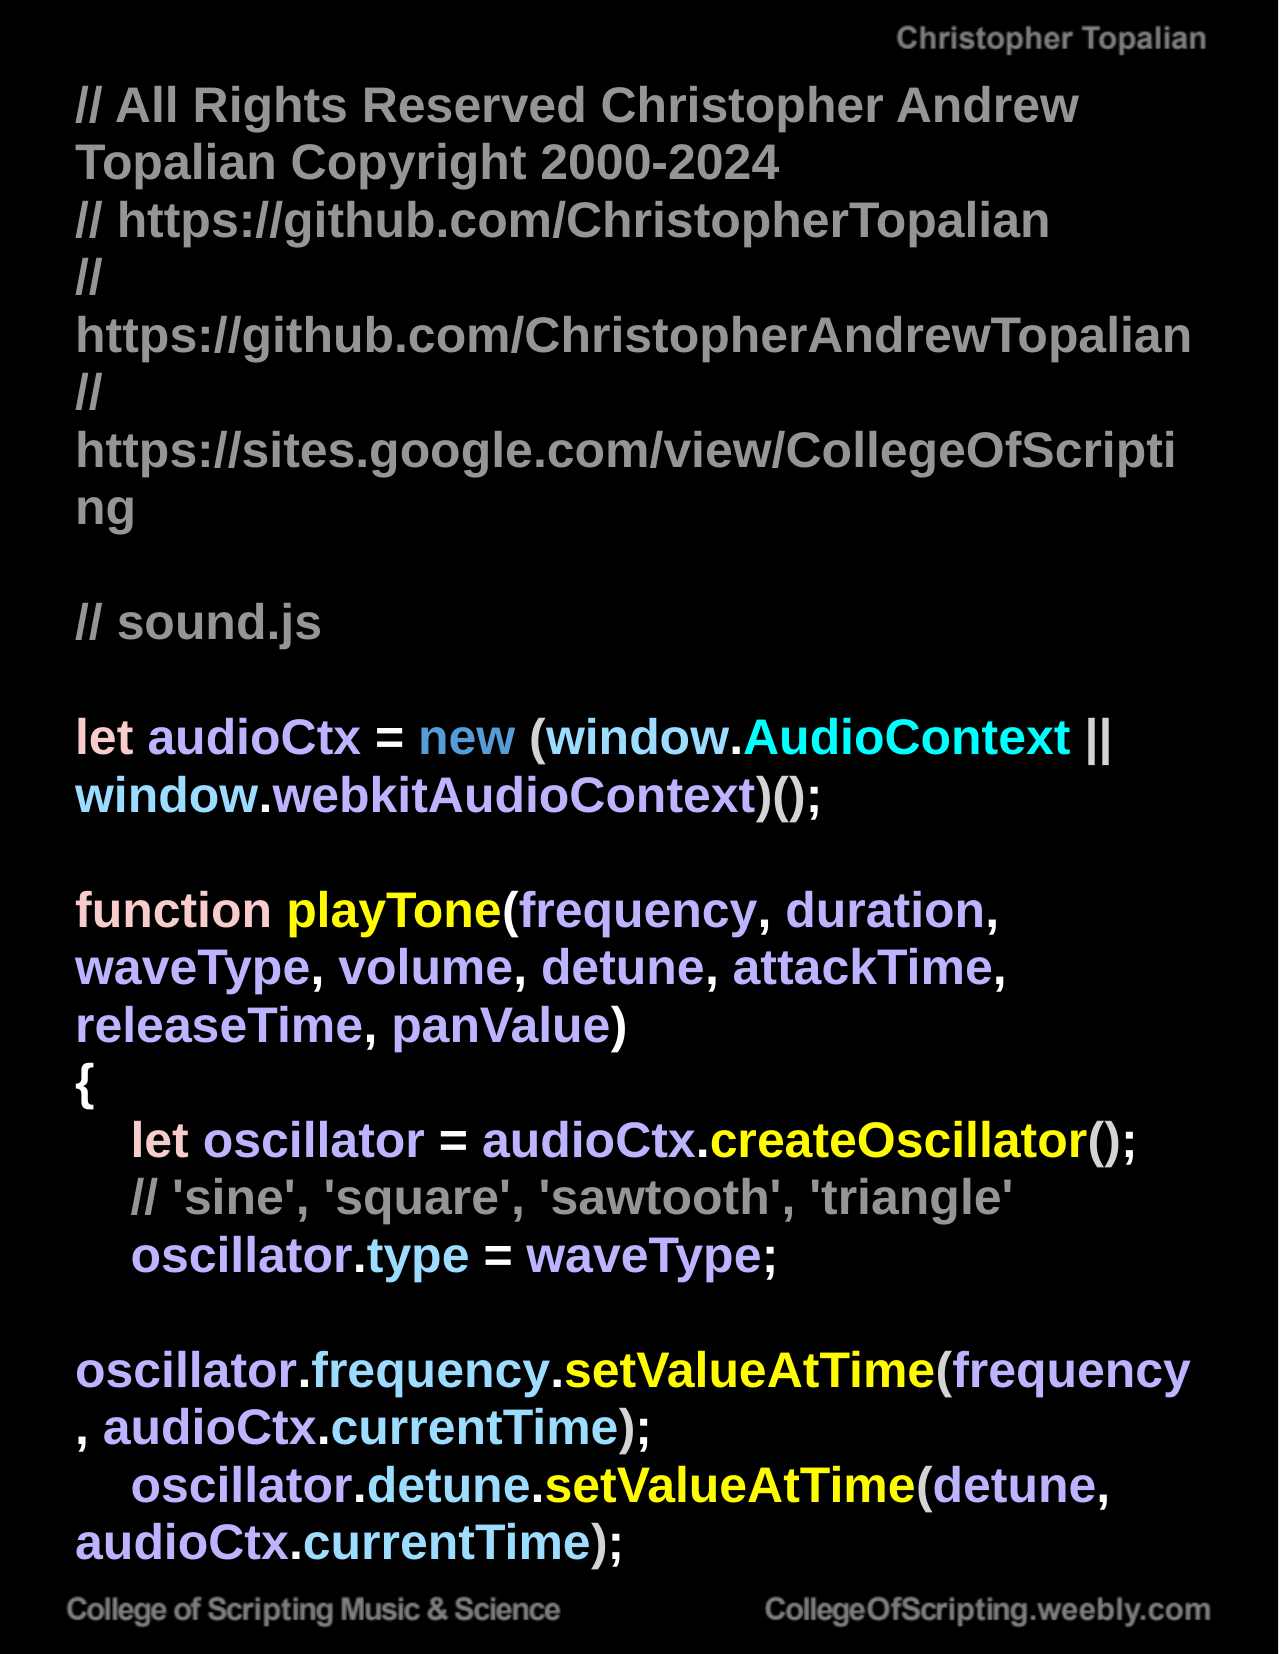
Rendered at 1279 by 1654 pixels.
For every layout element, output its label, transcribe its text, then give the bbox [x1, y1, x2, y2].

text oscillator.detune.setValueAtTime(detune, audioCtx.currentTime); [75, 1455, 1203, 1570]
text // 'sine', 'square', 'sawtooth', 'triangle' [75, 1167, 1203, 1225]
text // All Rights Reserved Christopher Andrew Topalian Copyright 2000-2024 [75, 75, 1203, 190]
text let audioCtx = new (window.AudioContext || window.webkitAudioContext)(); [75, 707, 1203, 822]
text oscillator.frequency.setValueAtTime(frequency, audioCtx.currentTime); [75, 1282, 1203, 1455]
text let oscillator = audioCtx.createOscillator(); [75, 1110, 1203, 1167]
text // https://github.com/ChristopherTopalian [75, 190, 1203, 247]
text function playTone(frequency, duration, waveType, volume, detune, attackTime, releaseTime, panValue) [75, 880, 1203, 1052]
text // https://github.com/ChristopherAndrewTopalian [75, 247, 1203, 362]
text oscillator.type = waveType; [75, 1225, 1203, 1282]
text { [75, 1052, 1203, 1110]
text // sound.js [75, 592, 1203, 650]
text // https://sites.google.com/view/CollegeOfScripting [75, 362, 1203, 535]
